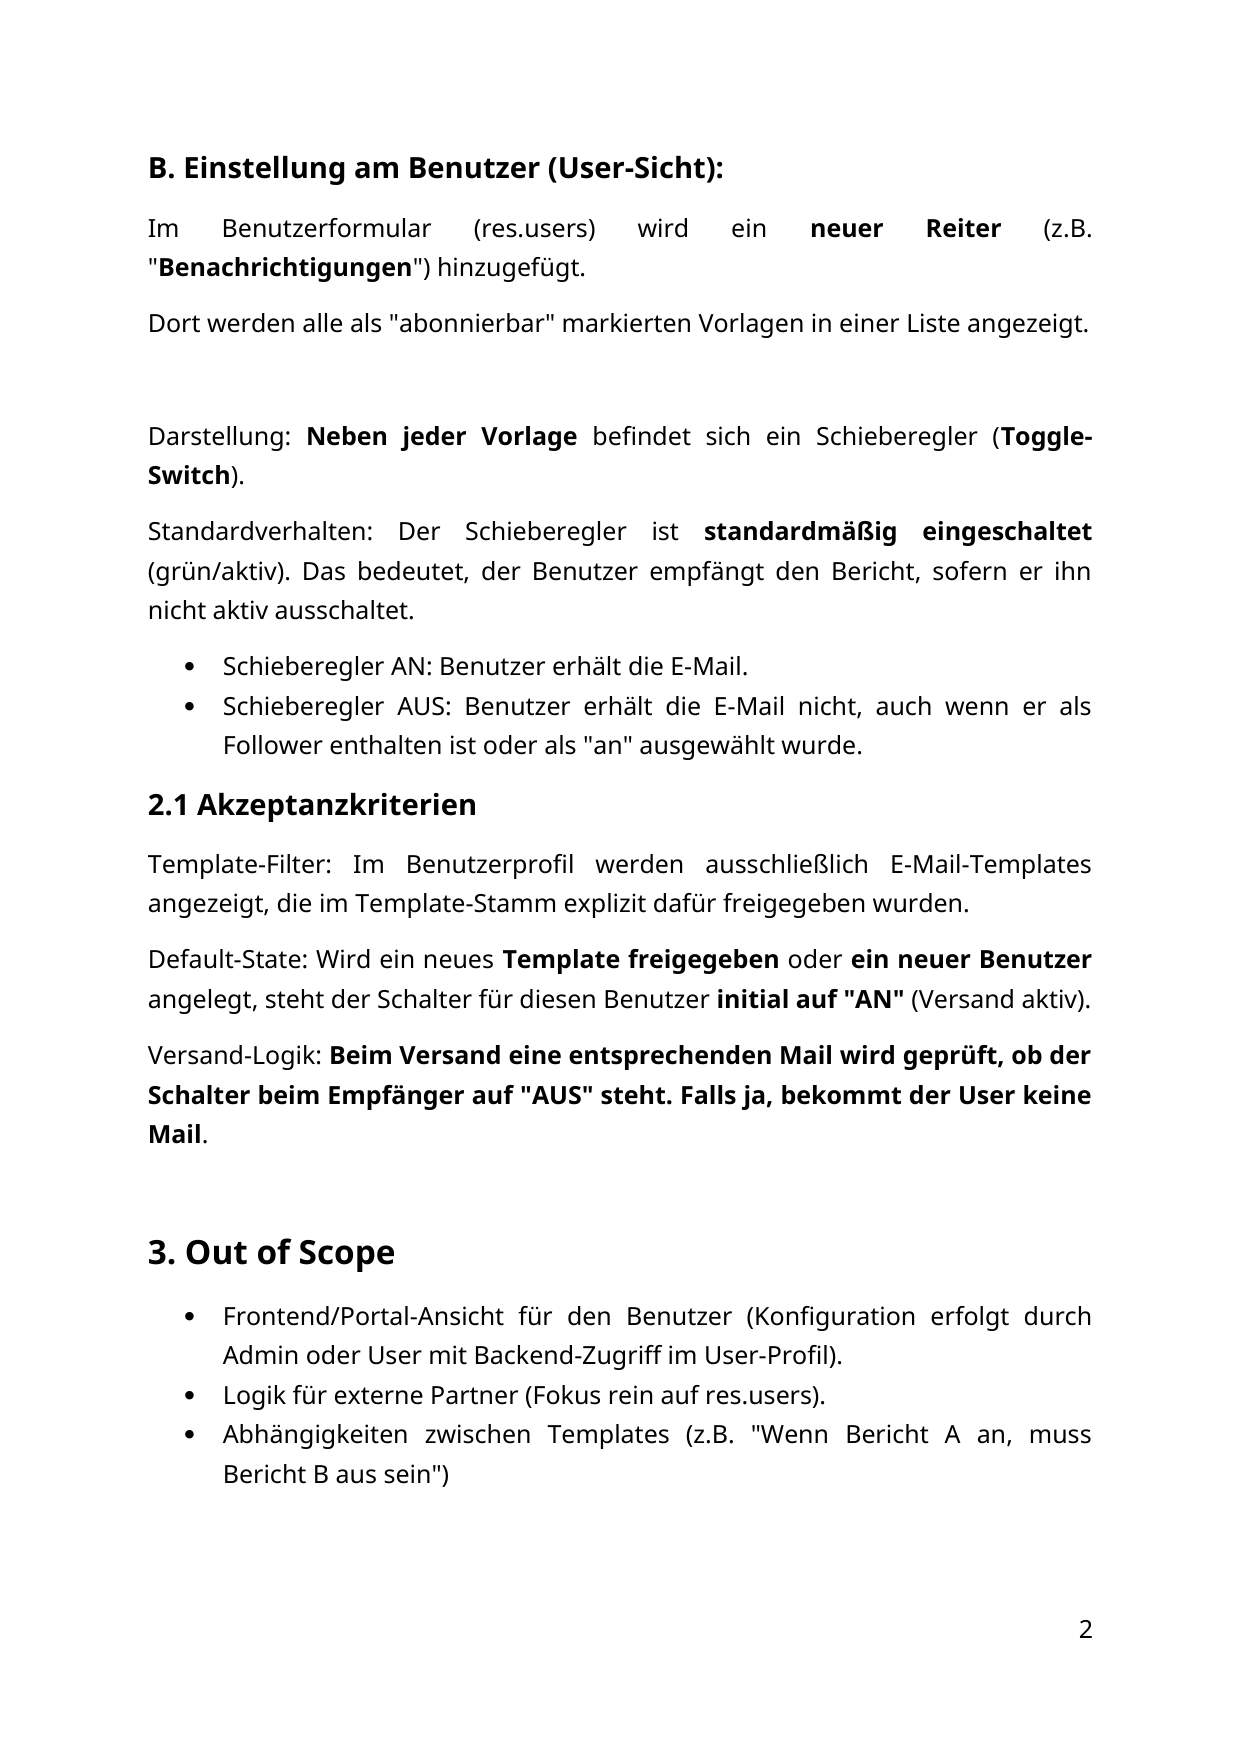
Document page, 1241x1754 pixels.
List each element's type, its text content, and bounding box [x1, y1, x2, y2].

text Dort werden alle als "abonnierbar" markierten Vorlagen in einer Liste angezeigt. [148, 306, 1093, 340]
text Versand-Logik: Beim Versand eine entsprechenden Mail wird geprüft, ob der Schalter beim Empfänger auf "AUS" steht. Falls ja, bekommt der User keine Mail. [148, 1038, 1093, 1151]
list Abhängigkeiten zwischen Templates (z.B. "Wenn Bericht A an, muss Bericht B aus sein") [185, 1417, 1093, 1490]
list Frontend/Portal-Ansicht für den Benutzer (Konfiguration erfolgt durch Admin oder User mit Backend-Zugriff im User-Profil). [185, 1298, 1093, 1372]
text 2.1 Akzeptanzkriterien [148, 784, 1093, 824]
text Im Benutzerformular (res.users) wird ein neuer Reiter (z.B. "Benachrichtigungen") hinzugefügt. [148, 210, 1093, 284]
list Logik für externe Partner (Fokus rein auf res.users). [185, 1377, 1093, 1411]
list Schieberegler AUS: Benutzer erhält die E-Mail nicht, auch wenn er als Follower enthalten ist oder als "an" ausgewählt wurde. [185, 688, 1093, 762]
text Standardverhalten: Der Schieberegler ist standardmäßig eingeschaltet (grün/aktiv). Das bedeutet, der Benutzer empfängt den Bericht, sofern er ihn nicht aktiv ausschaltet. [148, 514, 1093, 627]
text B. Einstellung am Benutzer (User-Sicht): [148, 148, 1093, 187]
list Schieberegler AN: Benutzer erhält die E-Mail. [185, 649, 1093, 683]
text 3. Out of Scope [148, 1229, 1093, 1274]
text Default-State: Wird ein neues Template freigegeben oder ein neuer Benutzer angelegt, steht der Schalter für diesen Benutzer initial auf "AN" (Versand aktiv). [148, 942, 1093, 1016]
text Template-Filter: Im Benutzerprofil werden ausschließlich E-Mail-Templates angezeigt, die im Template-Stamm explizit dafür freigegeben wurden. [148, 847, 1093, 920]
text Darstellung: Neben jeder Vorlage befindet sich ein Schieberegler (Toggle-Switch). [148, 418, 1093, 492]
